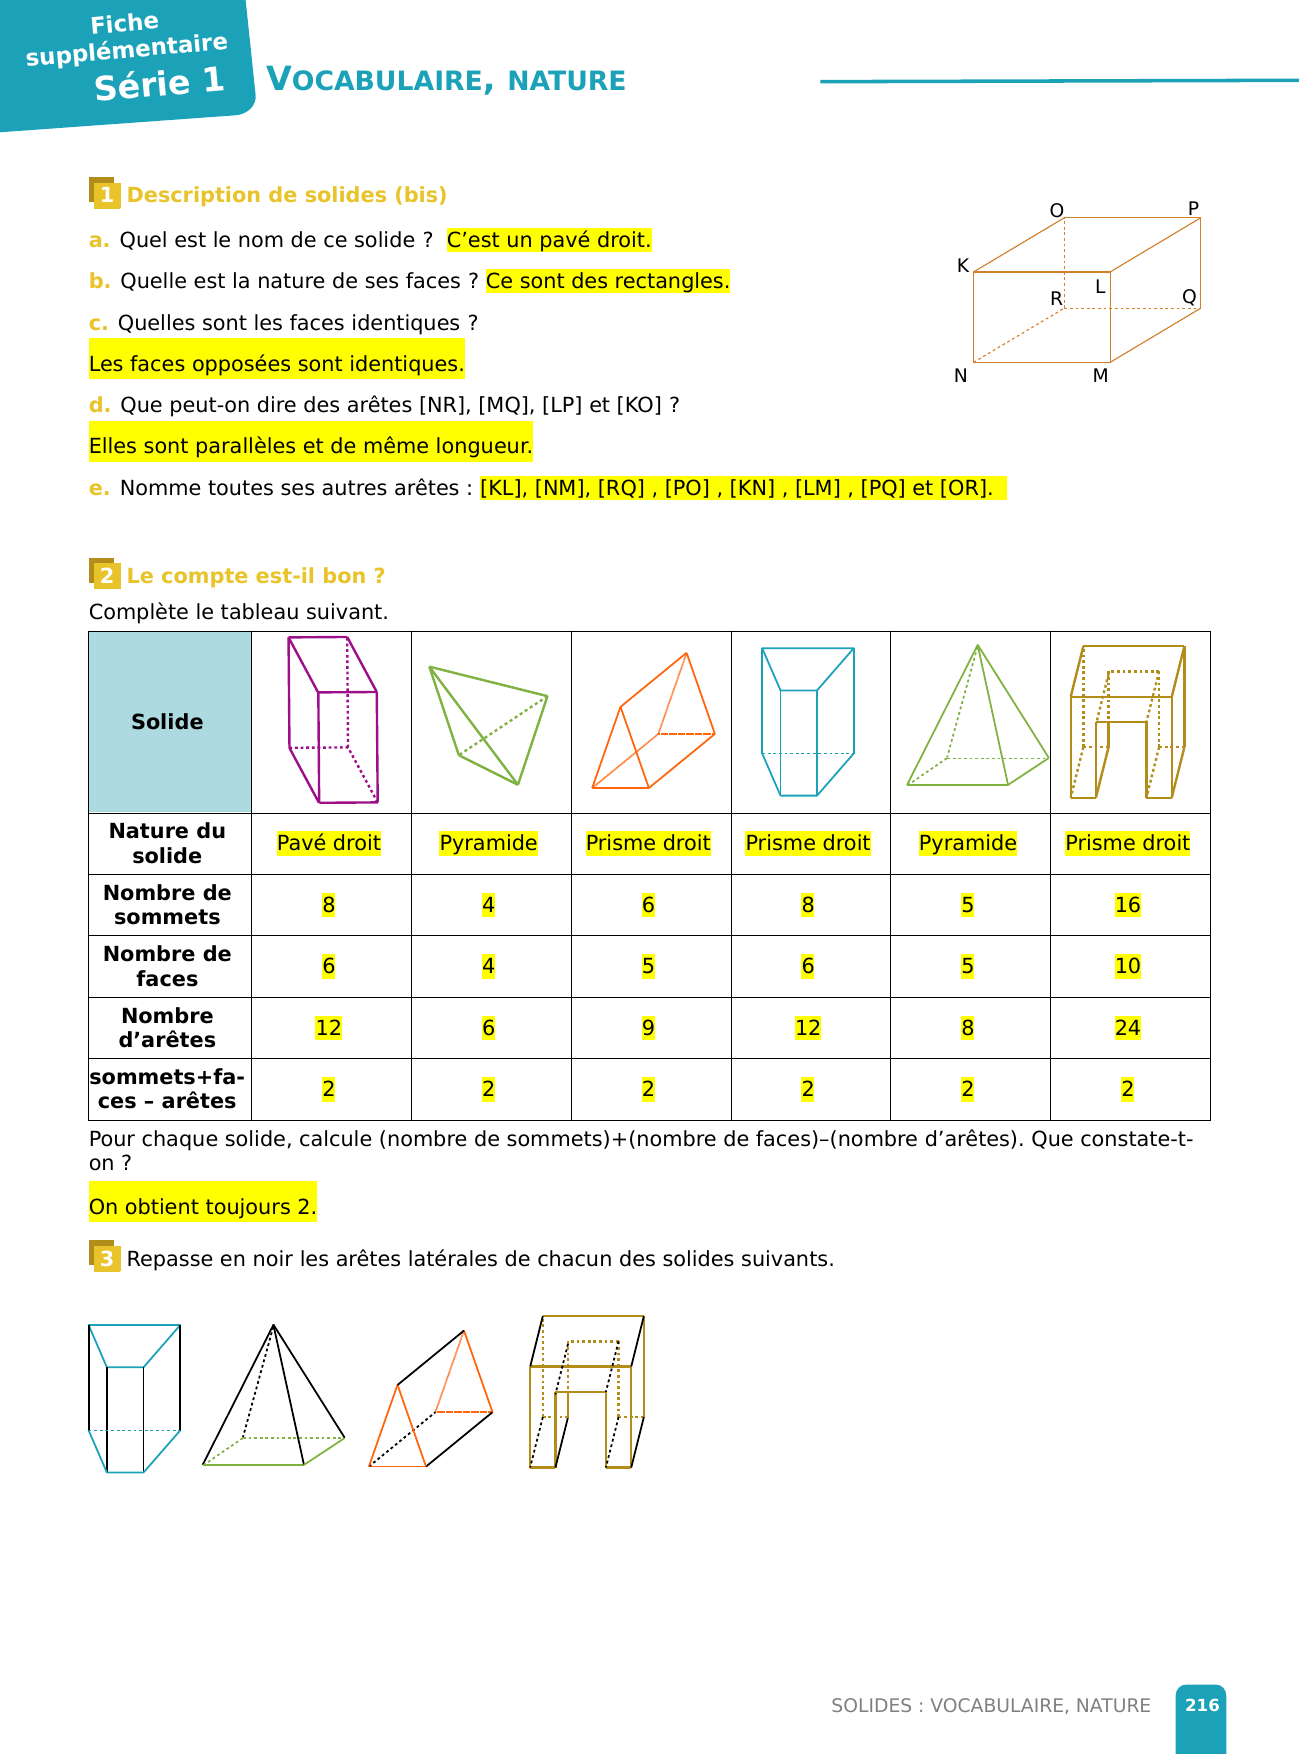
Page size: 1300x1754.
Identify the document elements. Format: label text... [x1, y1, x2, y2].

table_cell Nombre d’arêtes [89, 998, 251, 1058]
list Quelle est la nature de ses faces ? Ce sont des rectangles. [1111, 256, 1200, 297]
table_cell 5 [891, 875, 1050, 935]
table_cell Nature du solide [89, 814, 251, 874]
table_header [572, 632, 731, 812]
table_header [891, 632, 1050, 812]
list Que peut‑on dire des arêtes [NR], [MQ], [LP] et [KO] ? [88, 379, 1211, 421]
subtitle Complète le tableau suivant. [88, 600, 1205, 625]
table_cell Prisme droit [1051, 814, 1210, 874]
table_cell 8 [252, 875, 411, 935]
table_cell 5 [891, 936, 1050, 997]
table_cell Prisme droit [572, 814, 731, 874]
table_header [1051, 632, 1210, 812]
list Quelle est la nature de ses faces ? Ce sont des rectangles. [974, 273, 1110, 297]
table_header [732, 632, 890, 812]
text Les faces opposées sont identiques. [1111, 338, 1148, 360]
table_cell Nombre de sommets [89, 875, 251, 935]
table_cell 9 [572, 998, 731, 1058]
table_cell 6 [572, 875, 731, 935]
table_cell 4 [412, 936, 571, 997]
list Quelle est la nature de ses faces ? Ce sont des rectangles. [88, 256, 997, 297]
table_cell 24 [1051, 998, 1210, 1058]
list Quelles sont les faces identiques ? [1154, 297, 1211, 338]
list Quelle est la nature de ses faces ? Ce sont des rectangles. [978, 256, 1134, 271]
subtitle Repasse en noir les arêtes latérales de chacun des solides suivants. [114, 1240, 1211, 1271]
table_cell 8 [732, 875, 890, 935]
table_cell 2 [252, 1059, 411, 1120]
list Quelles sont les faces identiques ? [974, 297, 1110, 338]
table_cell 6 [412, 998, 571, 1058]
table_cell 6 [732, 936, 890, 997]
list Nomme toutes ses autres arêtes : [KL], [NM], [RQ] , [PO] , [KN] , [LM] , [PQ] et [OR]. [88, 462, 1211, 504]
table_cell 12 [252, 998, 411, 1058]
table_cell 2 [891, 1059, 1050, 1120]
subtitle Pour chaque solide, calcule (nombre de sommets)+(nombre de faces)–(nombre d’arêtes). Que constate-t-on ? [88, 1127, 1205, 1175]
text Les faces opposées sont identiques. [465, 338, 1211, 379]
text Les faces opposées sont identiques. [974, 338, 1110, 362]
table_cell sommets+fa-ces – arêtes [89, 1059, 251, 1120]
table_cell 8 [891, 998, 1050, 1058]
table_cell 16 [1051, 875, 1210, 935]
table_cell 4 [412, 875, 571, 935]
table_cell 2 [732, 1059, 890, 1120]
table_cell 10 [1051, 936, 1210, 997]
subtitle Le compte est-il bon ? [88, 557, 1211, 588]
table_cell Nombre de faces [89, 936, 251, 997]
list Elles sont parallèles et de même longueur. [533, 421, 1211, 462]
list Quel est le nom de ce solide ? C’est un pavé droit. [88, 214, 1211, 256]
table_header [981, 654, 1047, 782]
text On obtient toujours 2. [317, 1181, 1211, 1222]
table_cell 12 [732, 998, 890, 1058]
table_cell 5 [572, 936, 731, 997]
table_header [412, 632, 571, 812]
table_header [910, 651, 1006, 784]
table_cell Pavé droit [252, 814, 411, 874]
list Quelles sont les faces identiques ? [88, 297, 973, 338]
list Quelles sont les faces identiques ? [1111, 297, 1200, 338]
subtitle Description de solides (bis) [114, 177, 1211, 208]
table_cell 2 [572, 1059, 731, 1120]
table_cell 2 [1051, 1059, 1210, 1120]
table_cell 2 [412, 1059, 571, 1120]
table_header [252, 632, 411, 812]
table_cell Pyramide [891, 814, 1050, 874]
table_cell Prisme droit [732, 814, 890, 874]
table_cell Pyramide [412, 814, 571, 874]
table_header Solide [89, 632, 251, 812]
table_cell 6 [252, 936, 411, 997]
